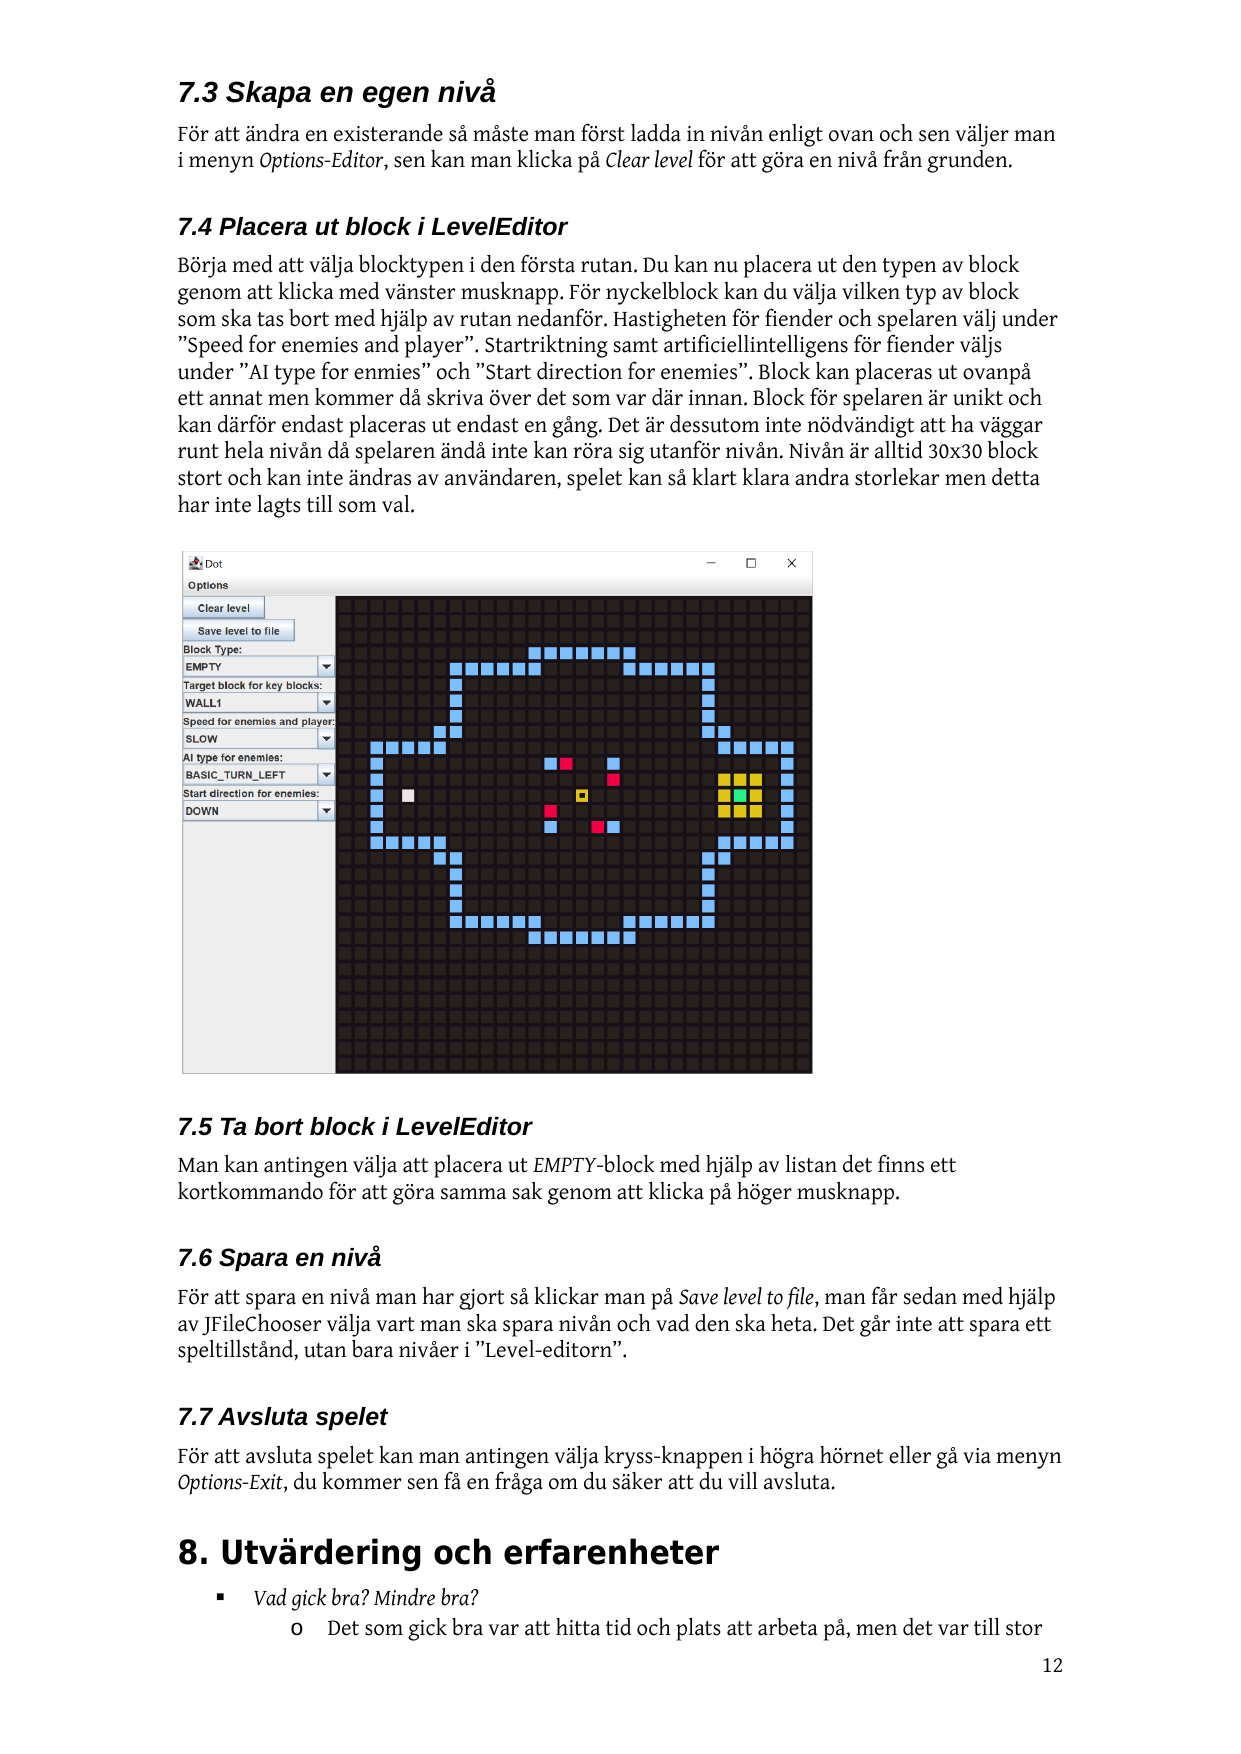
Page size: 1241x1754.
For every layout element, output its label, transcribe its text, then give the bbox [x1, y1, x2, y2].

subtitle 8. Utvärdering och erfarenheter [177, 1534, 1063, 1573]
text För att spara en nivå man har gjort så klickar man på Save level to file, man får sedan med hjälp av JFileChooser välja vart man ska spara nivån och vad den ska heta. Det går inte att spara ett speltillstånd, utan bara nivåer i ”Level-editorn”. [177, 1285, 1063, 1364]
subtitle 7.7 Avsluta spelet [177, 1402, 1063, 1431]
subtitle 7.4 Placera ut block i LevelEditor [177, 212, 1063, 240]
text Man kan antingen välja att placera ut EMPTY-block med hjälp av listan det finns ett kortkommando för att göra samma sak genom att klicka på höger musknapp. [177, 1153, 1063, 1206]
text För att avsluta spelet kan man antingen välja kryss-knappen i högra hörnet eller gå via menyn Options-Exit, du kommer sen få en fråga om du säker att du vill avsluta. [177, 1443, 1063, 1496]
subtitle 7.5 Ta bort block i LevelEditor [177, 1112, 1063, 1140]
text Börja med att välja blocktypen i den första rutan. Du kan nu placera ut den typen av block genom att klicka med vänster musknapp. För nyckelblock kan du välja vilken typ av block som ska tas bort med hjälp av rutan nedanför. Hastigheten för fiender och spelaren välj under ”Speed for enemies and player”. Startriktning samt artificiellintelligens för fiender väljs under ”AI type for enmies” och ”Start direction for enemies”. Block kan placeras ut ovanpå ett annat men kommer då skriva över det som var där innan. Block för spelaren är unikt och kan därför endast placeras ut endast en gång. Det är dessutom inte nödvändigt att ha väggar runt hela nivån då spelaren ändå inte kan röra sig utanför nivån. Nivån är alltid 30x30 block stort och kan inte ändras av användaren, spelet kan så klart klara andra storlekar men detta har inte lagts till som val. [177, 253, 1063, 518]
list Det som gick bra var att hitta tid och plats att arbeta på, men det var till stor [290, 1616, 1063, 1642]
text För att ändra en existerande så måste man först ladda in nivån enligt ovan och sen väljer man i menyn Options-Editor, sen kan man klicka på Clear level för att göra en nivå från grunden. [177, 121, 1063, 174]
list Vad gick bra? Mindre bra? [215, 1585, 1063, 1612]
subtitle 7.3 Skapa en egen nivå [177, 75, 1063, 108]
subtitle 7.6 Spara en nivå [177, 1243, 1063, 1272]
